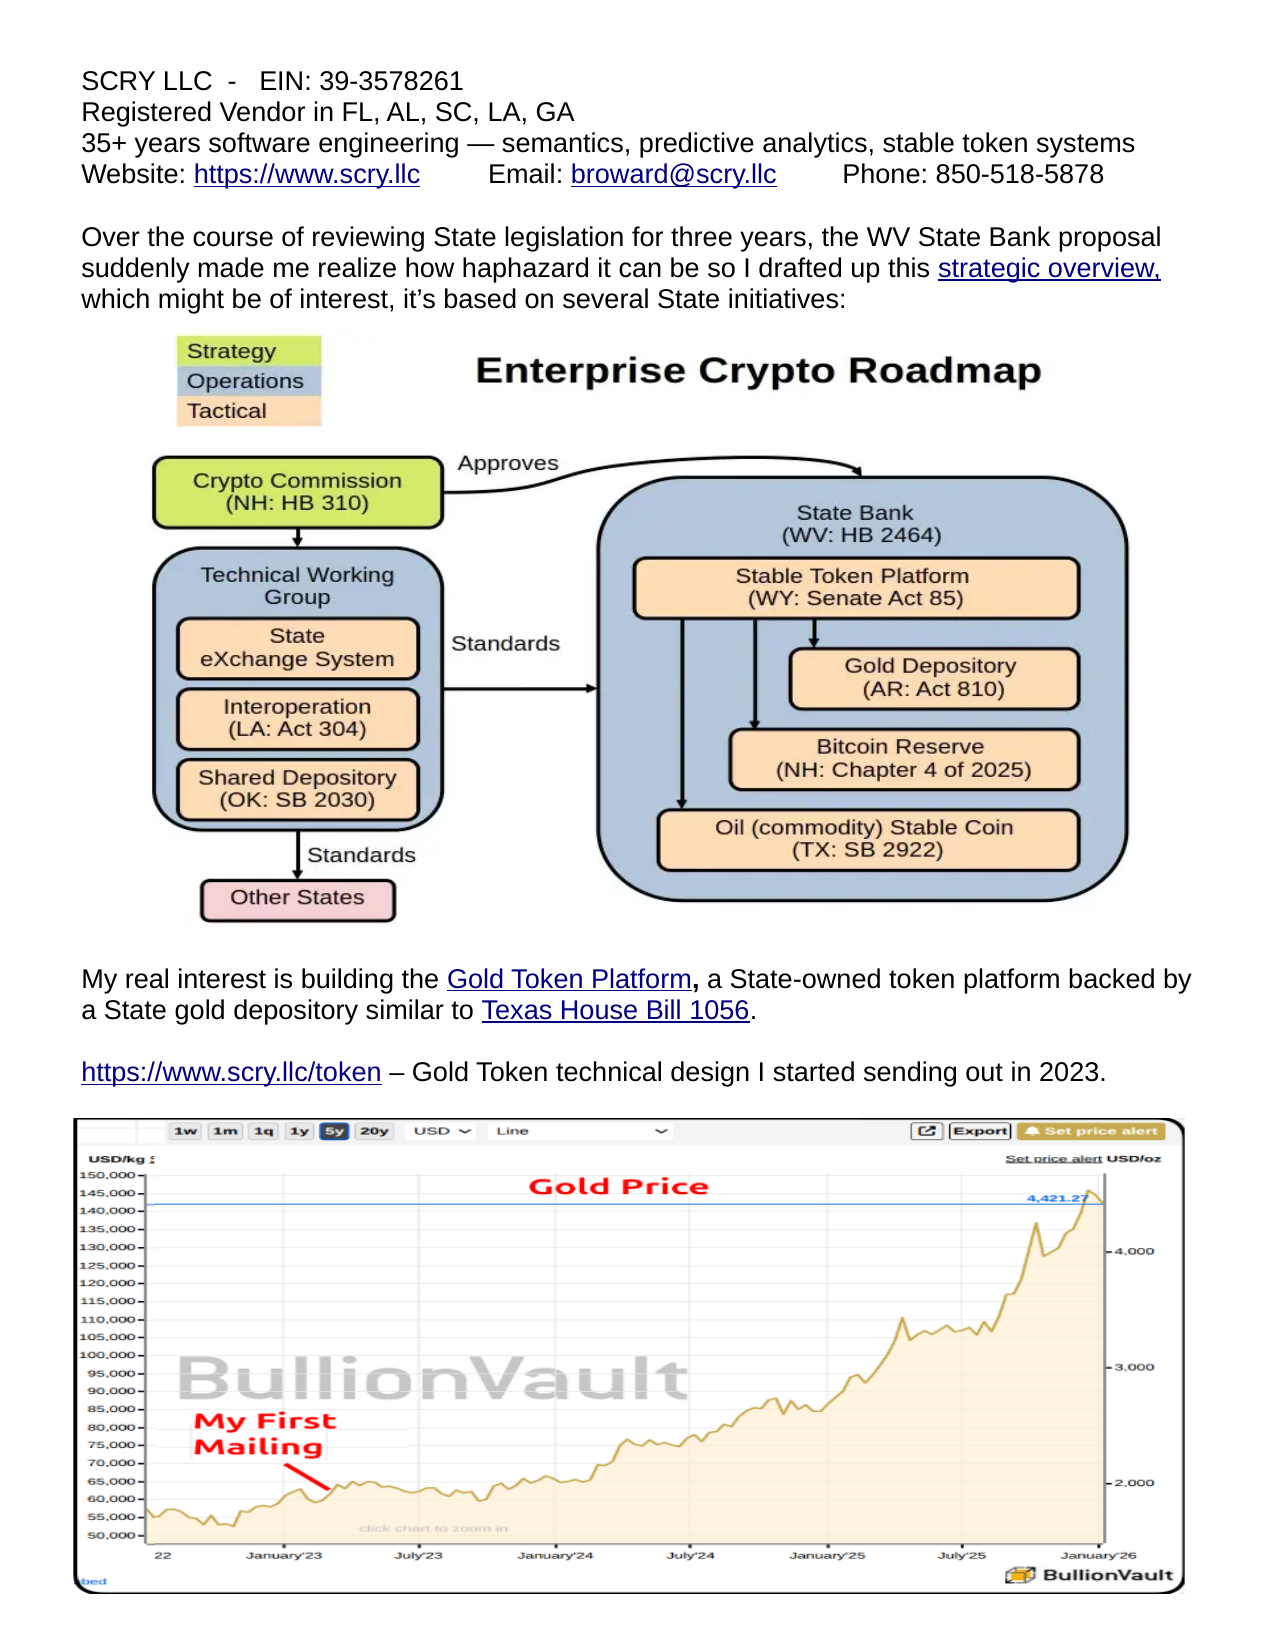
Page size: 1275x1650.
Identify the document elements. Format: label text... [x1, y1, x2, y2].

picture [73, 1118, 1185, 1594]
text https://www.scry.llc/token – Gold Token technical design I started sending out in 2023. [81, 1056, 1192, 1088]
text Over the course of reviewing State legislation for three years, the WV State Bank proposal suddenly made me realize how haphazard it can be so I drafted up this strategic overview, [81, 221, 1192, 283]
text Website: https://www.scry.llc Email: broward@scry.llc Phone: 850-518-5878 [81, 158, 1192, 189]
text SCRY LLC - EIN: 39-3578261 [81, 64, 1192, 96]
picture [81, 325, 1193, 932]
text Registered Vendor in FL, AL, SC, LA, GA [81, 96, 1192, 127]
text My real interest is building the Gold Token Platform, a State-owned token platform backed by a State gold depository similar to Texas House Bill 1056. [81, 963, 1192, 1025]
text which might be of interest, it’s based on several State initiatives: [81, 283, 1192, 314]
text 35+ years software engineering — semantics, predictive analytics, stable token systems [81, 127, 1192, 158]
